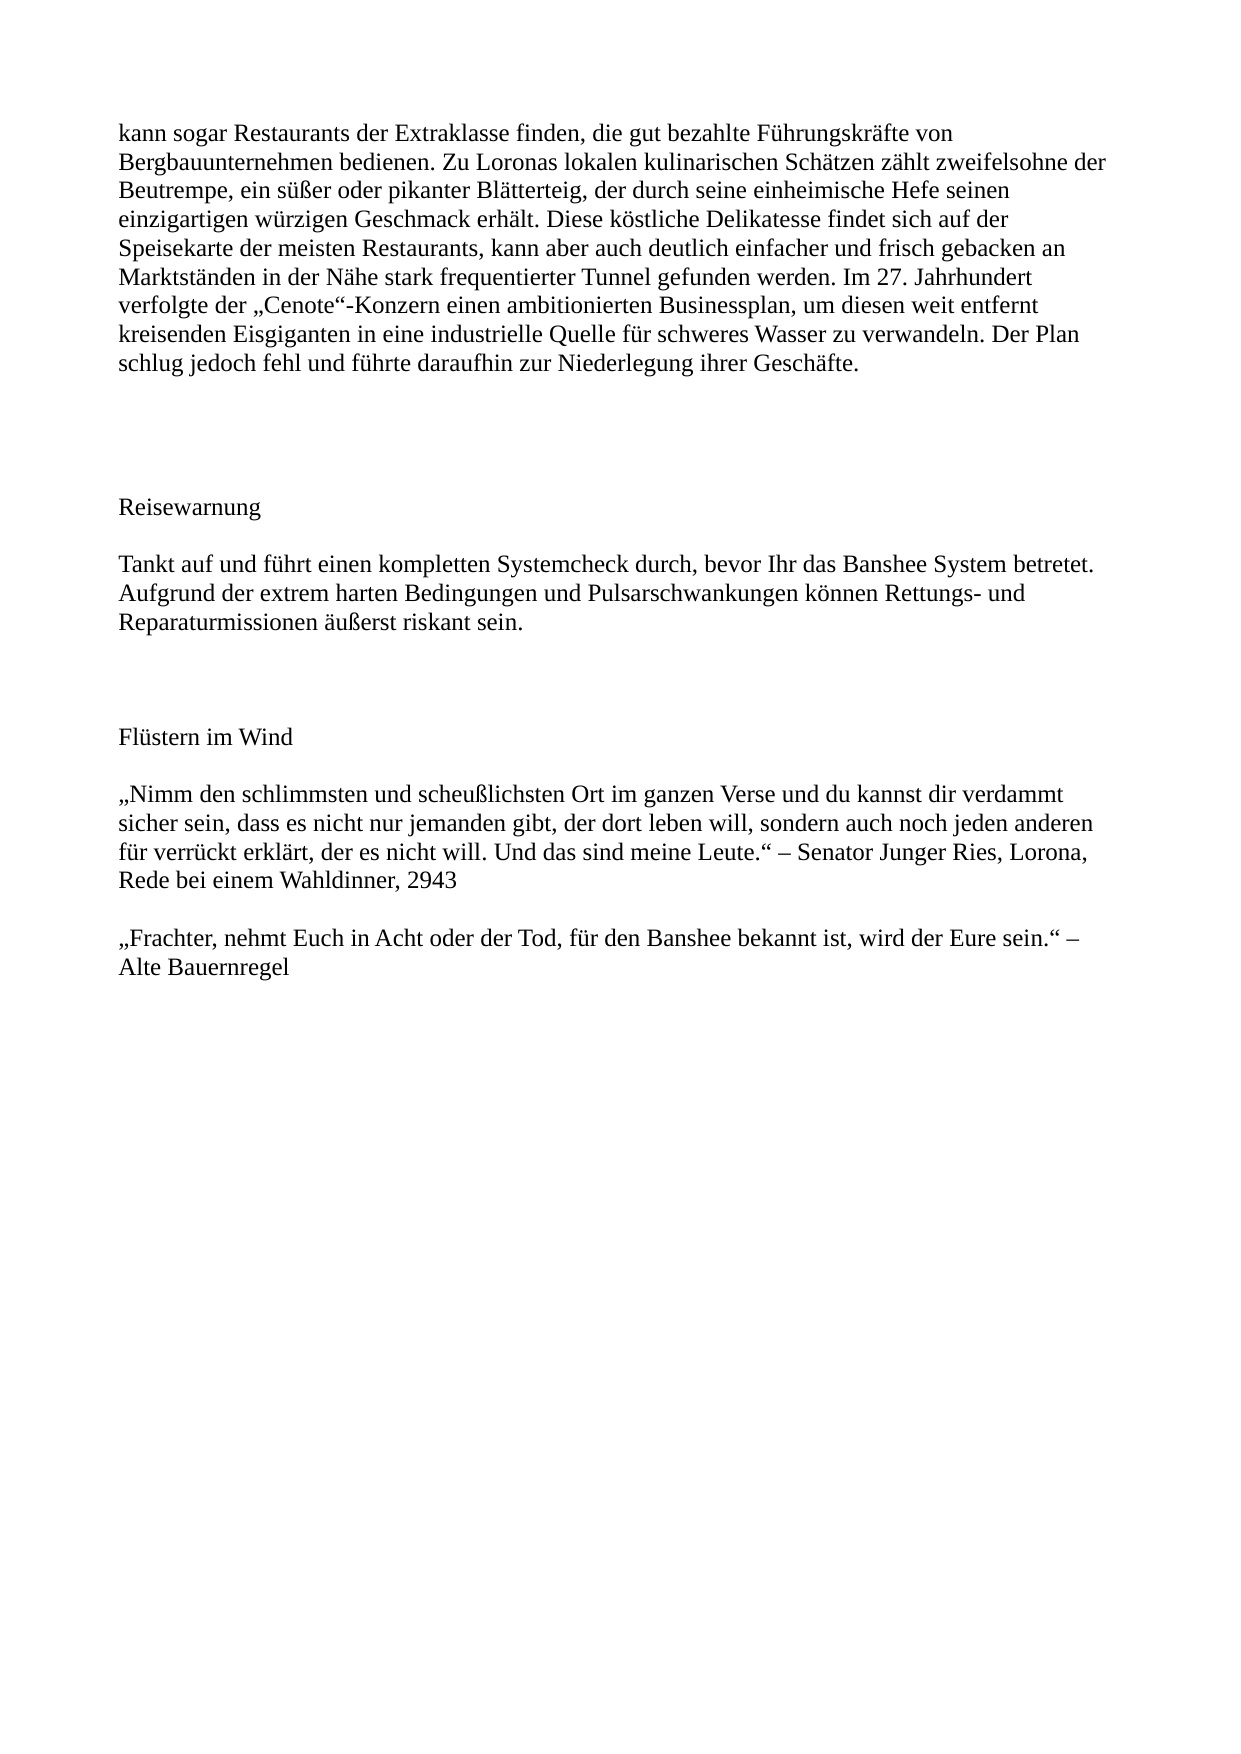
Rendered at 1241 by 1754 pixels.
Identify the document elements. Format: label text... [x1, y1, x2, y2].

text Flüstern im Wind [118, 722, 1122, 751]
text „Frachter, nehmt Euch in Acht oder der Tod, für den Banshee bekannt ist, wird der Eure sein.“ – Alte Bauernregel [118, 923, 1122, 981]
text Reisewarnung [118, 492, 1122, 521]
text Tankt auf und führt einen kompletten Systemcheck durch, bevor Ihr das Banshee System betretet. Aufgrund der extrem harten Bedingungen und Pulsarschwankungen können Rettungs- und Reparaturmissionen äußerst riskant sein. [118, 549, 1122, 636]
text „Nimm den schlimmsten und scheußlichsten Ort im ganzen Verse und du kannst dir verdammt sicher sein, dass es nicht nur jemanden gibt, der dort leben will, sondern auch noch jeden anderen für verrückt erklärt, der es nicht will. Und das sind meine Leute.“ – Senator Junger Ries, Lorona, Rede bei einem Wahldinner, 2943 [118, 779, 1122, 894]
text kann sogar Restaurants der Extraklasse finden, die gut bezahlte Führungskräfte von Bergbauunternehmen bedienen. Zu Loronas lokalen kulinarischen Schätzen zählt zweifelsohne der Beutrempe, ein süßer oder pikanter Blätterteig, der durch seine einheimische Hefe seinen einzigartigen würzigen Geschmack erhält. Diese köstliche Delikatesse findet sich auf der Speisekarte der meisten Restaurants, kann aber auch deutlich einfacher und frisch gebacken an Marktständen in der Nähe stark frequentierter Tunnel gefunden werden. Im 27. Jahrhundert verfolgte der „Cenote“-Konzern einen ambitionierten Businessplan, um diesen weit entfernt kreisenden Eisgiganten in eine industrielle Quelle für schweres Wasser zu verwandeln. Der Plan schlug jedoch fehl und führte daraufhin zur Niederlegung ihrer Geschäfte. [118, 118, 1122, 377]
